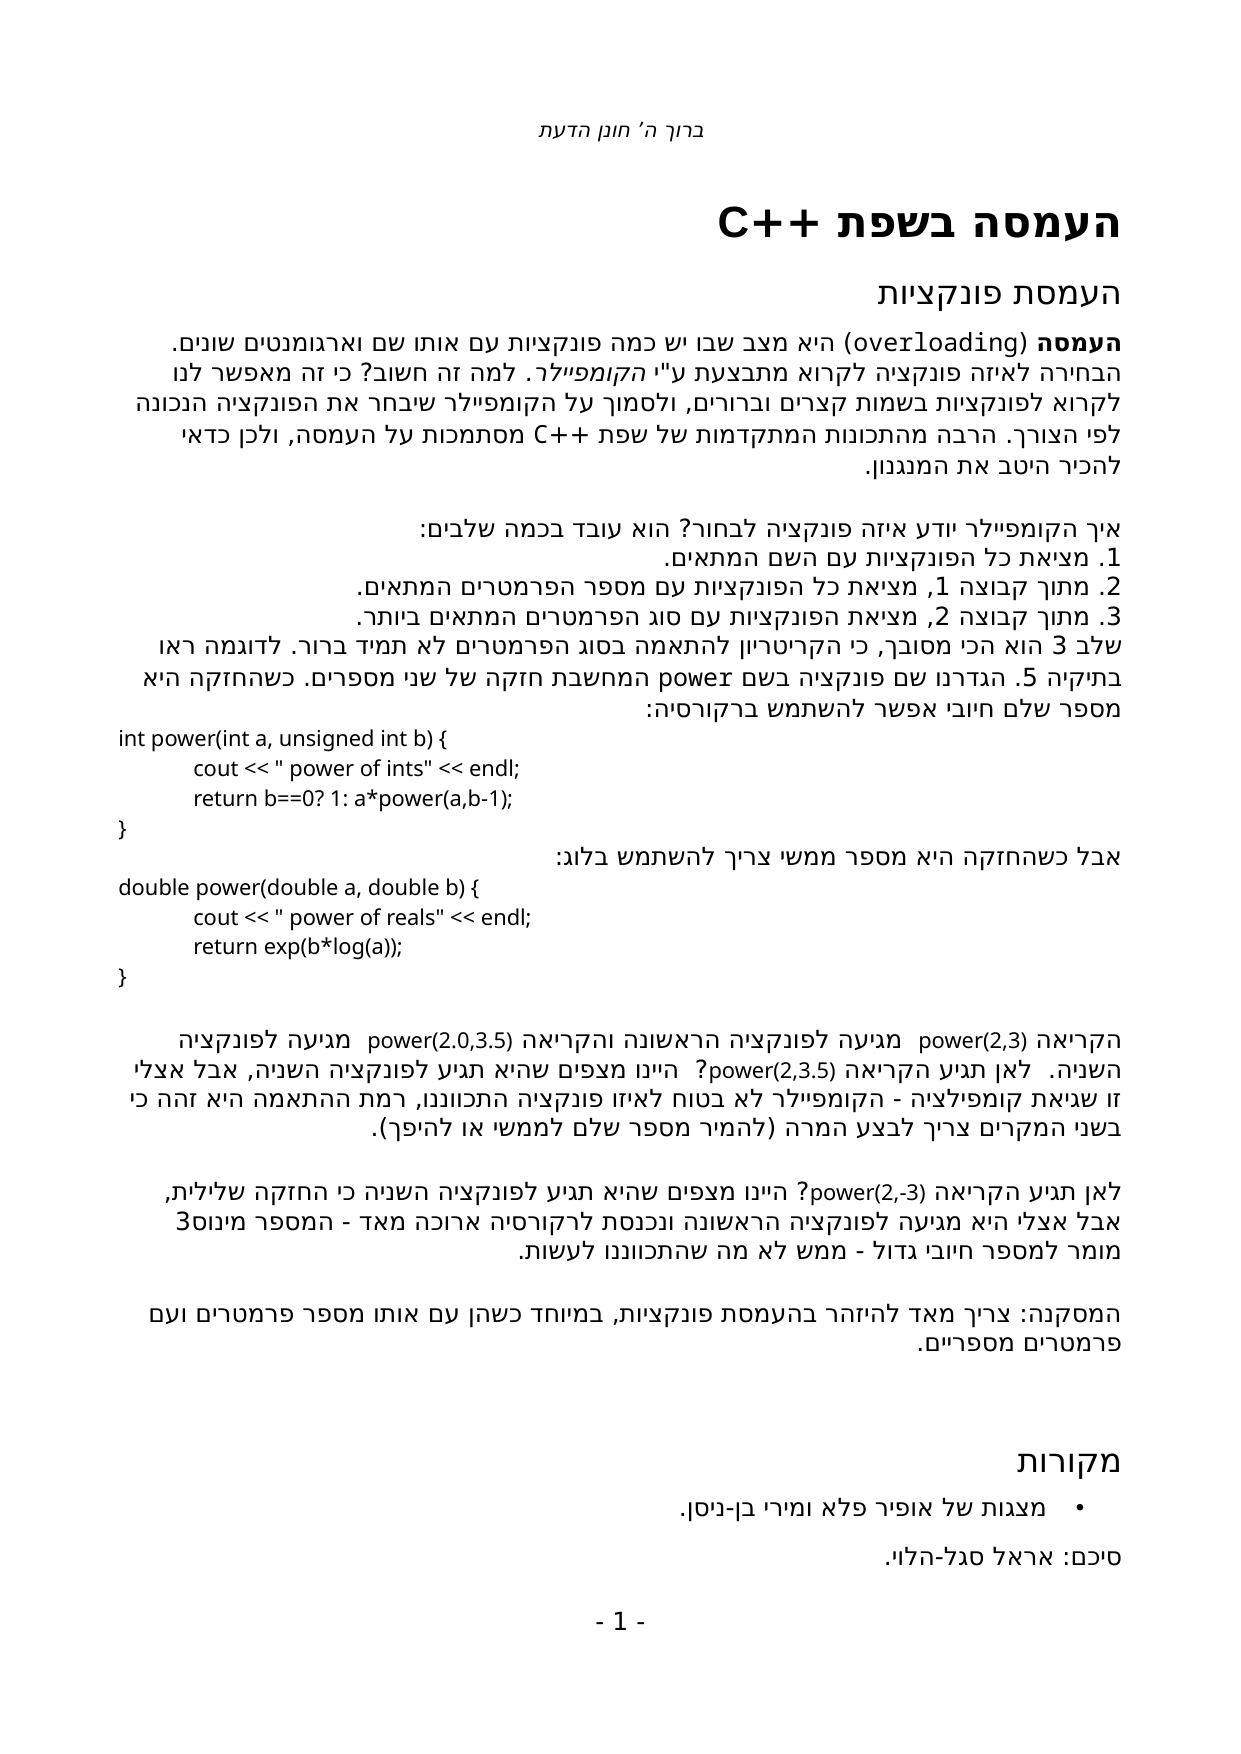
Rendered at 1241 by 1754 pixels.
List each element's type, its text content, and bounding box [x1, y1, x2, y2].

text int power(int a, unsigned int b) { [118, 723, 1122, 753]
text המסקנה: צריך מאד להיזהר בהעמסת פונקציות, במיוחד כשהן עם אותו מספר פרמטרים ועם פרמטרים מספריים. [118, 1299, 1122, 1357]
text 3. מתוך קבוצה 2, מציאת הפונקציות עם סוג הפרמטרים המתאים ביותר. [118, 602, 1122, 631]
text העמסה (overloading) היא מצב שבו יש כמה פונקציות עם אותו שם וארגומנטים שונים. הבחירה לאיזה פונקציה לקרוא מתבצעת ע"י הקומפיילר. למה זה חשוב? כי זה מאפשר לנו לקרוא לפונקציות בשמות קצרים וברורים, ולסמוך על הקומפיילר שיבחר את הפונקציה הנכונה לפי הצורך. הרבה מהתכונות המתקדמות של שפת ++C מסתמכות על העמסה, ולכן כדאי להכיר היטב את המנגנון. [118, 324, 1122, 480]
text שלב 3 הוא הכי מסובך, כי הקריטריון להתאמה בסוג הפרמטרים לא תמיד ברור. לדוגמה ראו בתיקיה 5. הגדרנו שם פונקציה בשם power המחשבת חזקה של שני מספרים. כשהחזקה היא מספר שלם חיובי אפשר להשתמש ברקורסיה: [118, 631, 1122, 723]
text אבל כשהחזקה היא מספר ממשי צריך להשתמש בלוג: [118, 842, 1122, 872]
text סיכם: אראל סגל-הלוי. [118, 1542, 1122, 1572]
text 2. מתוך קבוצה 1, מציאת כל הפונקציות עם מספר הפרמטרים המתאים. [118, 573, 1122, 602]
text double power(double a, double b) { [118, 872, 1122, 901]
text cout << " power of reals" << endl; [118, 901, 1122, 931]
text איך הקומפיילר יודע איזה פונקציה לבחור? הוא עובד בכמה שלבים: [118, 514, 1122, 543]
subtitle מקורות [118, 1441, 1122, 1480]
text } [118, 813, 1122, 842]
text cout << " power of ints" << endl; [118, 753, 1122, 783]
text לאן תגיע הקריאה power(2,-3)? היינו מצפים שהיא תגיע לפונקציה השניה כי החזקה שלילית, אבל אצלי היא מגיעה לפונקציה הראשונה ונכנסת לרקורסיה ארוכה מאד - המספר מינוס3 מומר למספר חיובי גדול - ממש לא מה שהתכווננו לעשות. [118, 1177, 1122, 1265]
text 1. מציאת כל הפונקציות עם השם המתאים. [118, 543, 1122, 573]
text return exp(b*log(a)); [118, 931, 1122, 961]
list מצגות של אופיר פלא ומירי בן-ניסן. [118, 1493, 1084, 1522]
subtitle העמסה בשפת ++C [118, 197, 1122, 248]
text הקריאה power(2,3) מגיעה לפונקציה הראשונה והקריאה power(2.0,3.5) מגיעה לפונקציה השניה. לאן תגיע הקריאה power(2,3.5)? היינו מצפים שהיא תגיע לפונקציה השניה, אבל אצלי זו שגיאת קומפילציה - הקומפיילר לא בטוח לאיזו פונקציה התכווננו, רמת ההתאמה היא זהה כי בשני המקרים צריך לבצע המרה (להמיר מספר שלם לממשי או להיפך). [118, 1025, 1122, 1143]
text return b==0? 1: a*power(a,b-1); [118, 783, 1122, 813]
text } [118, 961, 1122, 991]
subtitle העמסת פונקציות [118, 273, 1122, 312]
